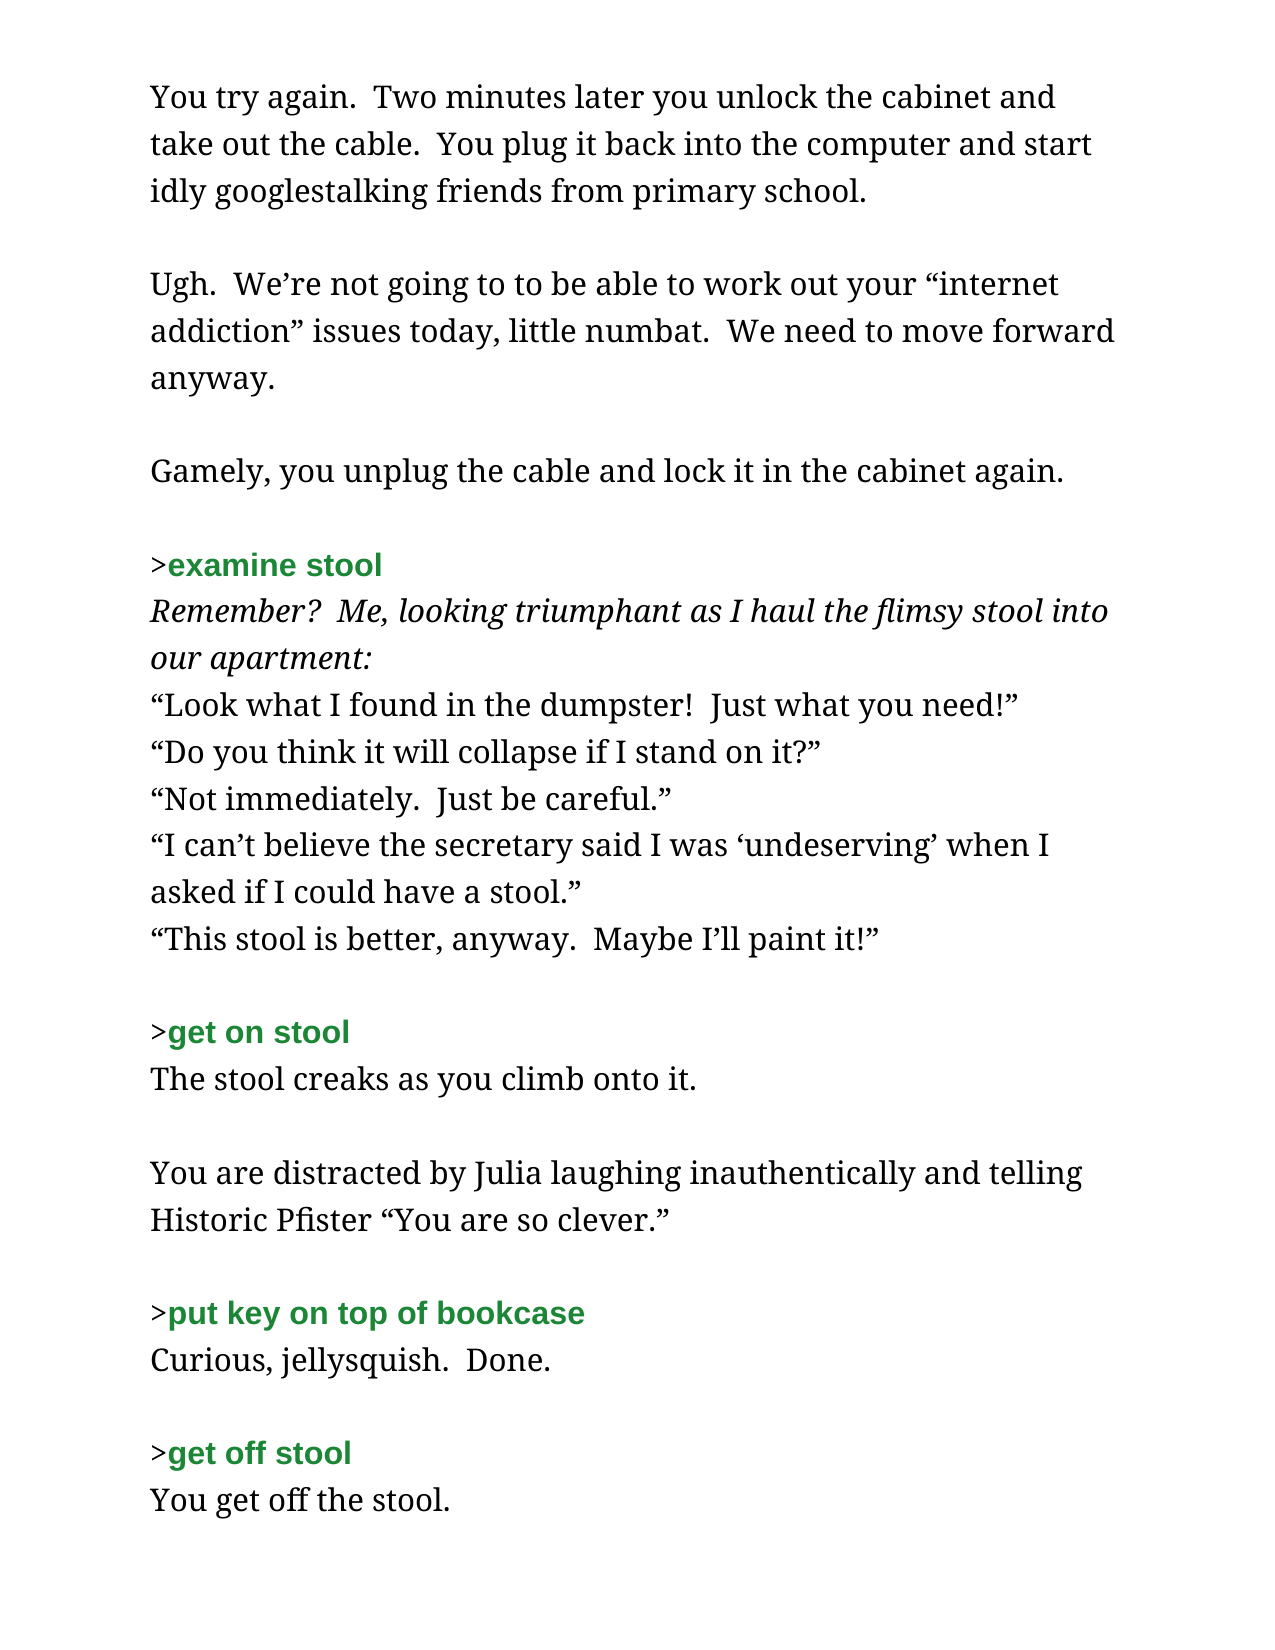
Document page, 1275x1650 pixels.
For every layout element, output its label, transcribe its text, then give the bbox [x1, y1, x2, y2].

text >get off stool [150, 1431, 1125, 1474]
text The stool creaks as you climb onto it. [150, 1057, 1125, 1100]
text Curious, jellysquish. Done. [150, 1338, 1125, 1380]
text >put key on top of bookcase [150, 1291, 1125, 1334]
text “This stool is better, anyway. Maybe I’ll paint it!” [150, 917, 1125, 959]
text Gamely, you unplug the cable and lock it in the cabinet again. [150, 449, 1125, 492]
text Remember? Me, looking triumphant as I haul the flimsy stool into our apartment: [150, 589, 1125, 679]
text >get on stool [150, 1010, 1125, 1053]
text You get off the stool. [150, 1478, 1125, 1521]
text >examine stool [150, 543, 1125, 585]
text You are distracted by Julia laughing inauthentically and telling Historic Pfister “You are so clever.” [150, 1151, 1125, 1240]
text “Not immediately. Just be careful.” [150, 777, 1125, 819]
text Ugh. We’re not going to to be able to work out your “internet addiction” issues today, little numbat. We need to move forward anyway. [150, 262, 1125, 398]
text You try again. Two minutes later you unlock the cabinet and take out the cable. You plug it back into the computer and start idly googlestalking friends from primary school. [150, 75, 1125, 211]
text “I can’t believe the secretary said I was ‘undeserving’ when I asked if I could have a stool.” [150, 823, 1125, 913]
text “Look what I found in the dumpster! Just what you need!” [150, 683, 1125, 726]
text “Do you think it will collapse if I stand on it?” [150, 730, 1125, 772]
